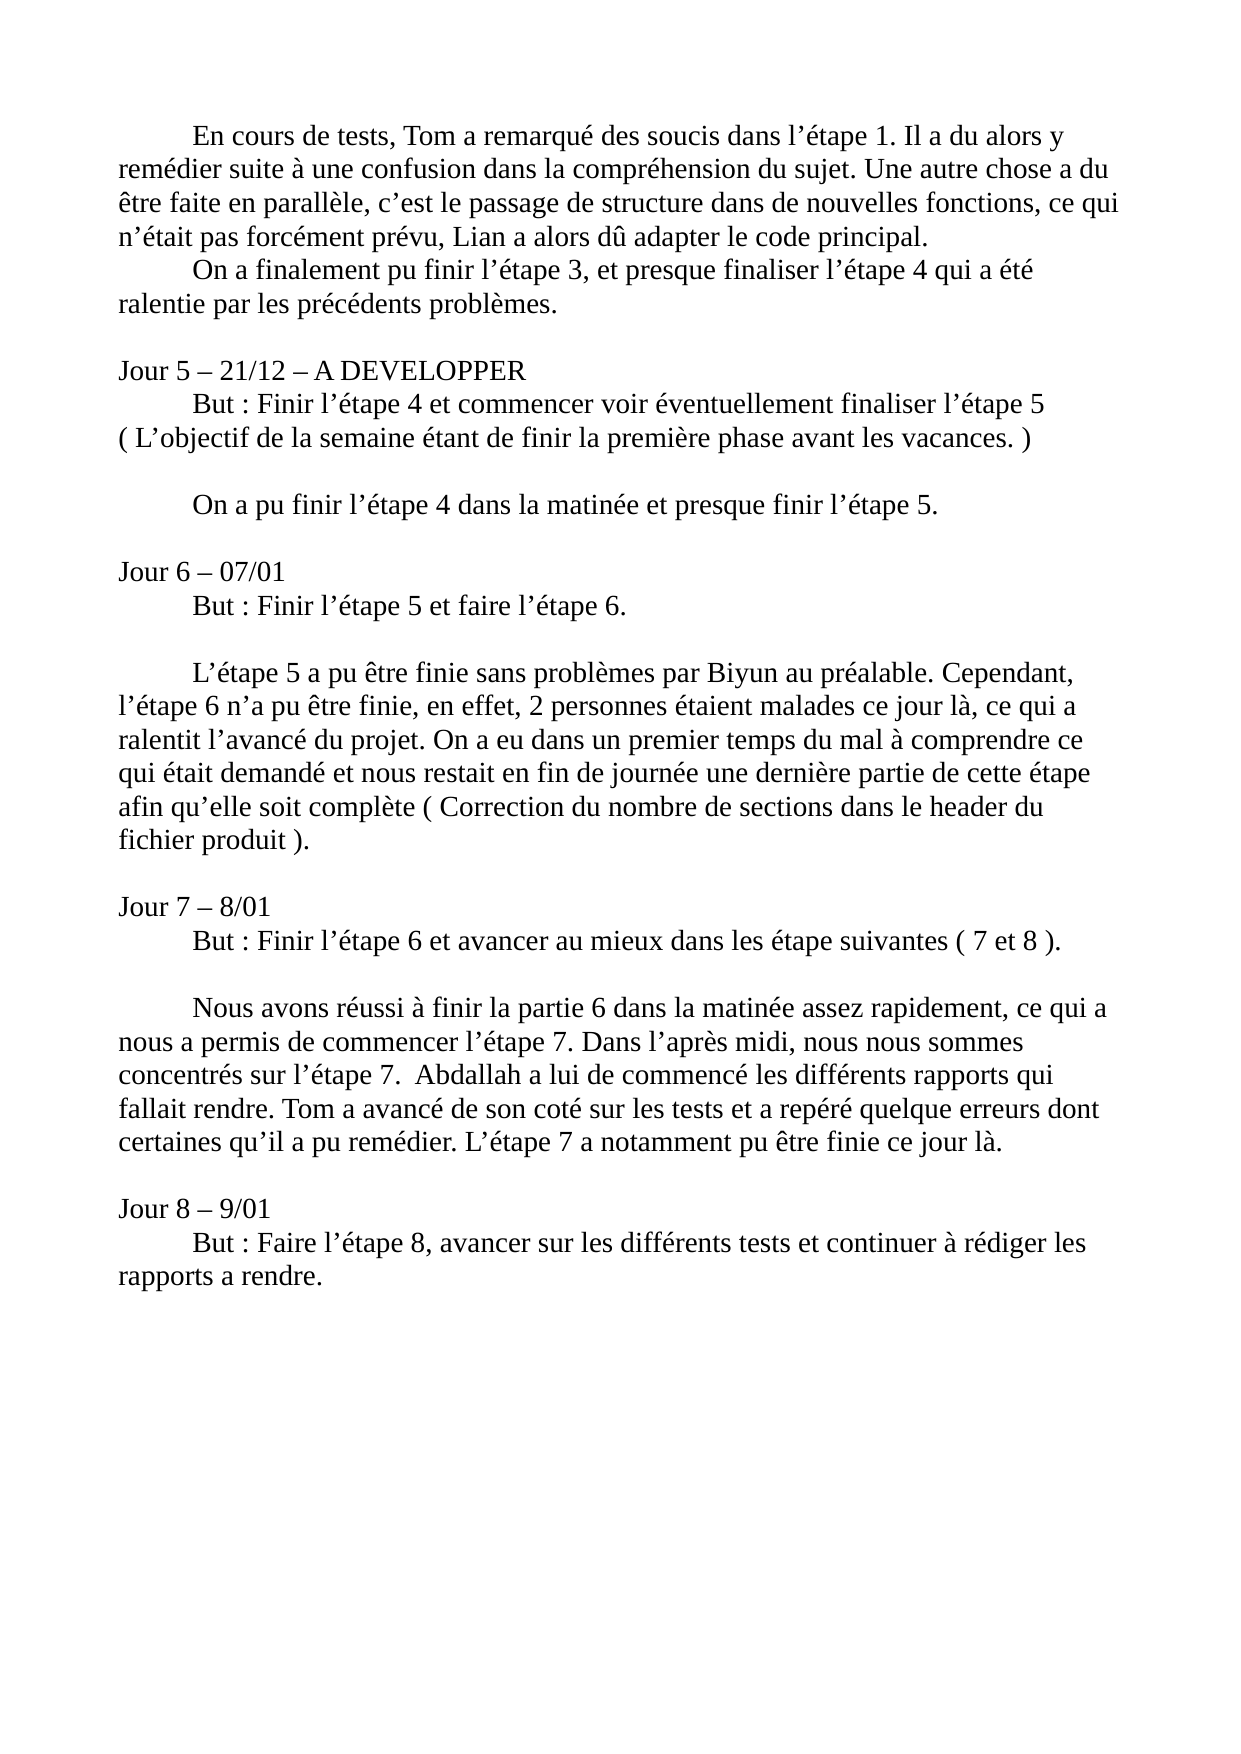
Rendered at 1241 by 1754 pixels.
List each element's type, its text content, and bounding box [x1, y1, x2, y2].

text En cours de tests, Tom a remarqué des soucis dans l’étape 1. Il a du alors y remédier suite à une confusion dans la compréhension du sujet. Une autre chose a du être faite en parallèle, c’est le passage de structure dans de nouvelles fonctions, ce qui n’était pas forcément prévu, Lian a alors dû adapter le code principal. [118, 118, 1122, 252]
text On a pu finir l’étape 4 dans la matinée et presque finir l’étape 5. [118, 487, 1122, 521]
text On a finalement pu finir l’étape 3, et presque finaliser l’étape 4 qui a été ralentie par les précédents problèmes. [118, 252, 1122, 319]
text L’étape 5 a pu être finie sans problèmes par Biyun au préalable. Cependant, l’étape 6 n’a pu être finie, en effet, 2 personnes étaient malades ce jour là, ce qui a ralentit l’avancé du projet. On a eu dans un premier temps du mal à comprendre ce qui était demandé et nous restait en fin de journée une dernière partie de cette étape afin qu’elle soit complète ( Correction du nombre de sections dans le header du fichier produit ). [118, 655, 1122, 856]
text Jour 8 – 9/01 [118, 1191, 1122, 1225]
text But : Finir l’étape 4 et commencer voir éventuellement finaliser l’étape 5 ( L’objectif de la semaine étant de finir la première phase avant les vacances. ) [118, 386, 1122, 453]
text But : Finir l’étape 6 et avancer au mieux dans les étape suivantes ( 7 et 8 ). [118, 923, 1122, 957]
text Jour 7 – 8/01 [118, 889, 1122, 923]
text But : Faire l’étape 8, avancer sur les différents tests et continuer à rédiger les rapports a rendre. [118, 1225, 1122, 1292]
text Jour 5 – 21/12 – A DEVELOPPER [118, 353, 1122, 386]
text Nous avons réussi à finir la partie 6 dans la matinée assez rapidement, ce qui a nous a permis de commencer l’étape 7. Dans l’après midi, nous nous sommes concentrés sur l’étape 7. Abdallah a lui de commencé les différents rapports qui fallait rendre. Tom a avancé de son coté sur les tests et a repéré quelque erreurs dont certaines qu’il a pu remédier. L’étape 7 a notamment pu être finie ce jour là. [118, 990, 1122, 1158]
text Jour 6 – 07/01 [118, 554, 1122, 588]
text But : Finir l’étape 5 et faire l’étape 6. [118, 588, 1122, 621]
